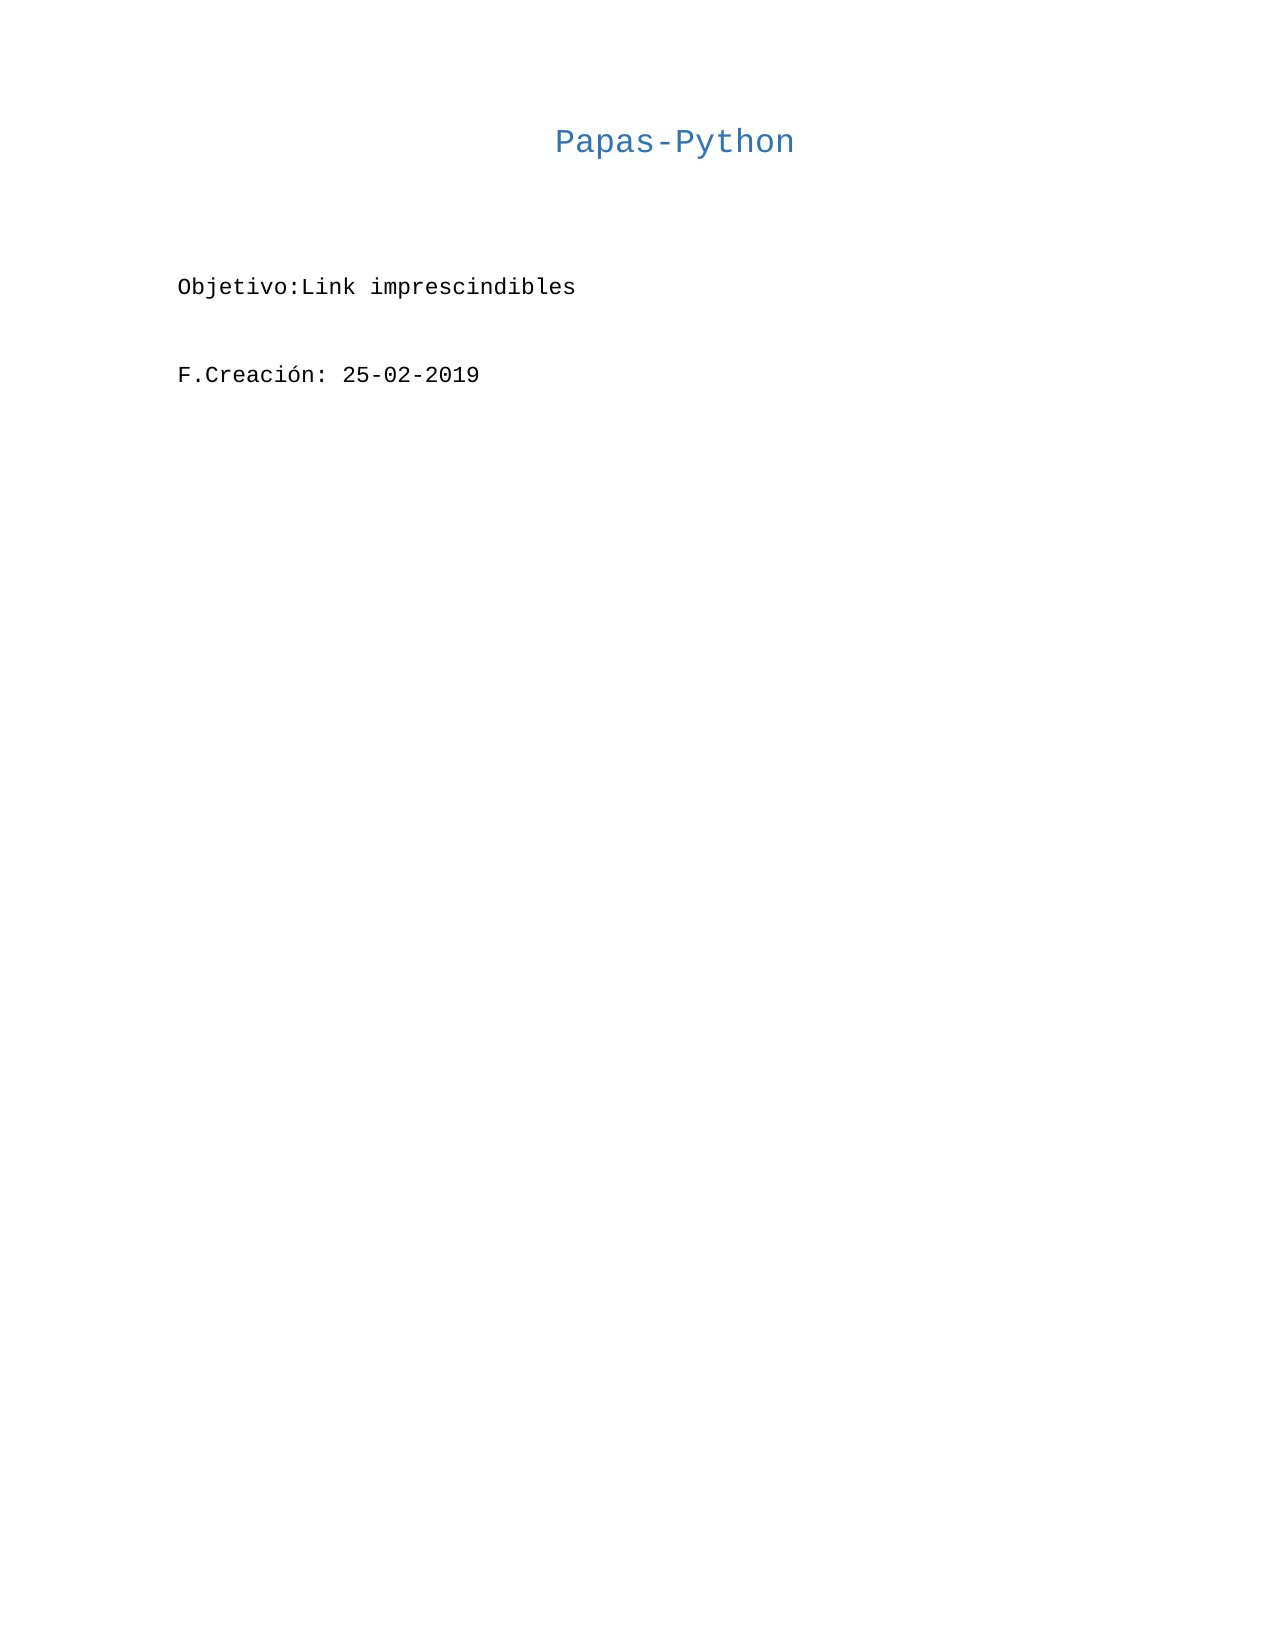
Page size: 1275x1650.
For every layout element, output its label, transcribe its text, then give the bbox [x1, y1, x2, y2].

text Objetivo:Link imprescindibles [177, 275, 1098, 301]
subtitle Papas-Python [252, 125, 1098, 163]
text F.Creación: 25-02-2019 [177, 364, 1098, 390]
